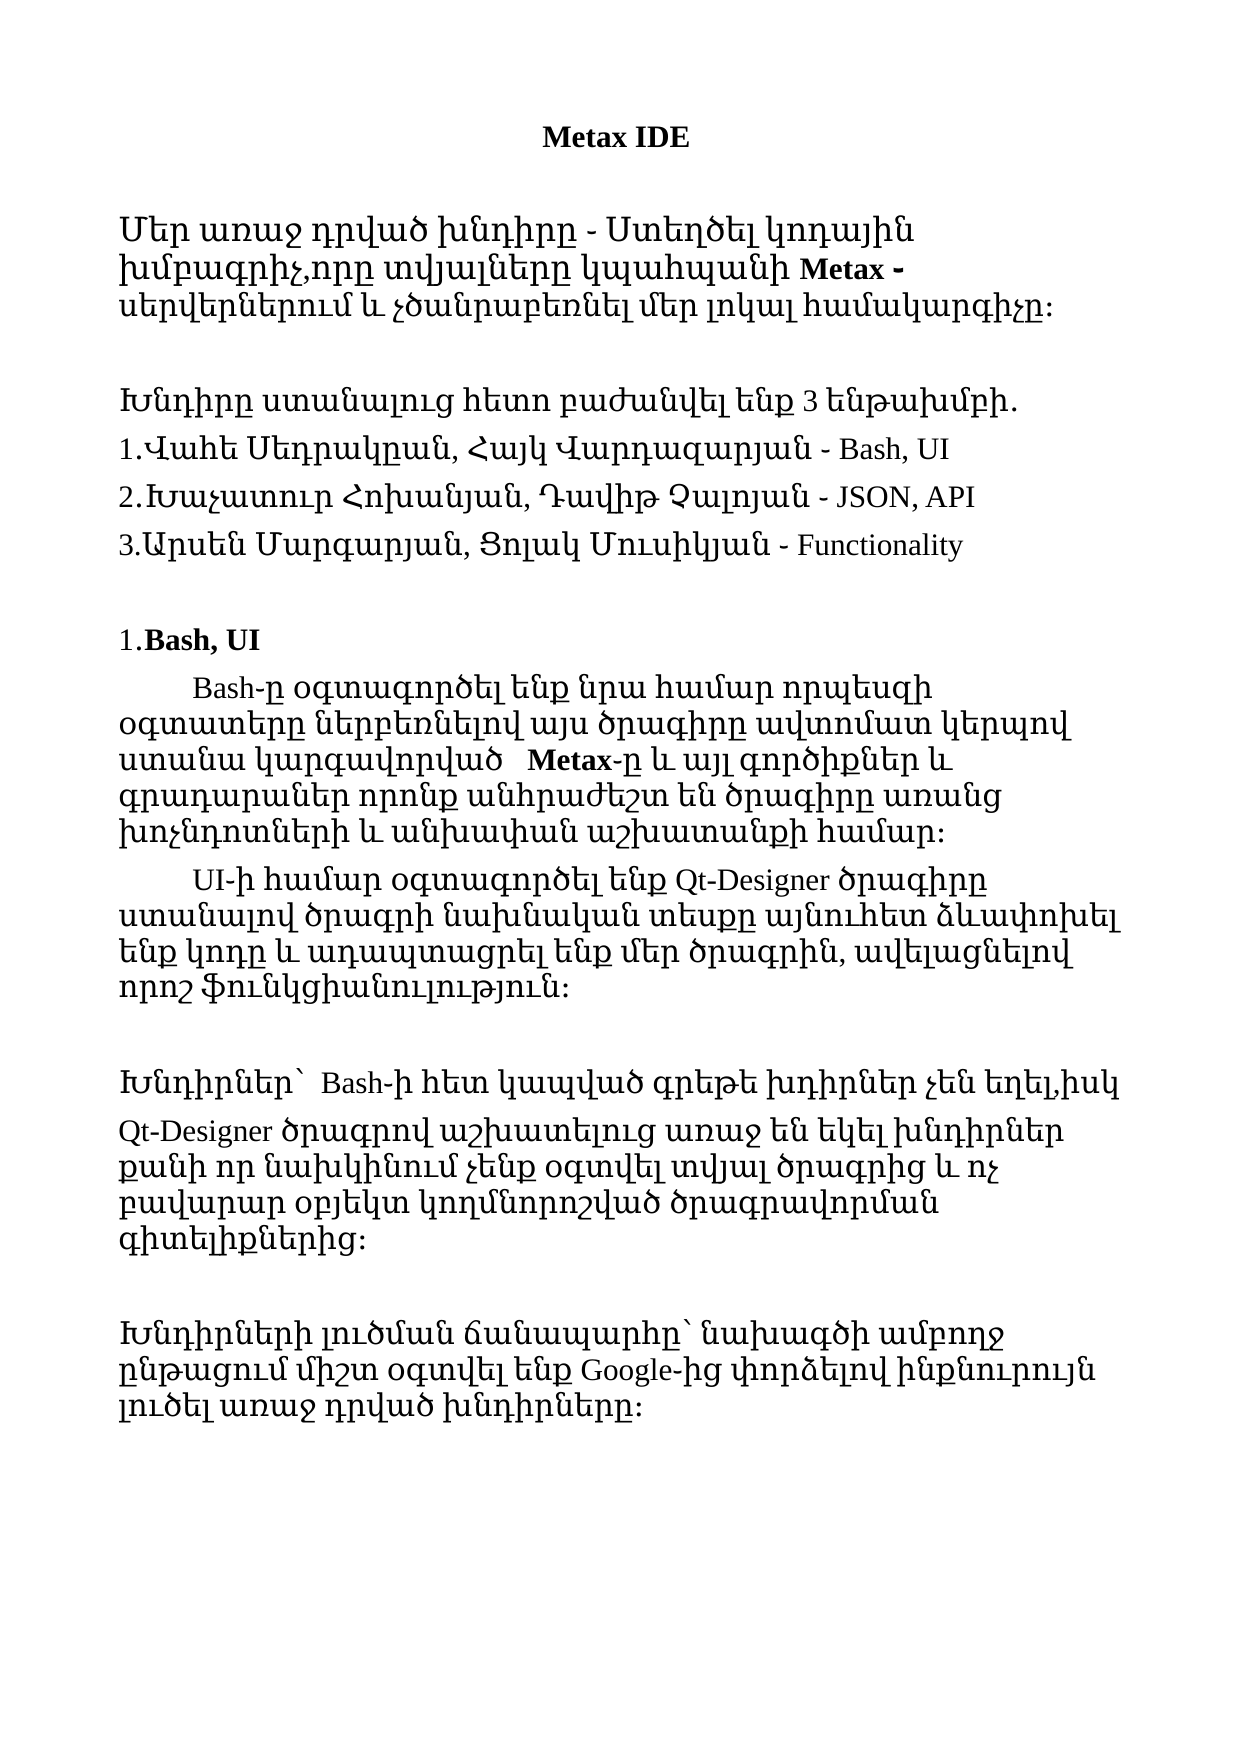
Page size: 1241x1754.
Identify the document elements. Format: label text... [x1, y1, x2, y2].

text 2․Խաչատուր Հոխանյան, Դավիթ Չալոյան ֊ JSON, API [118, 478, 1122, 514]
text 1․Bash, UI [118, 622, 1122, 657]
text Bash֊ը օգտագործել ենք նրա համար որպեսզի օգտատերը ներբեռնելով այս ծրագիրը ավտոմատ կերպով ստանա կարգավորված Metax֊ը և այլ գործիքներ և գրադարաներ որոնք անհրաժեշտ են ծրագիրը առանց խոչնդոտների և անխափան աշխատանքի համար։ [118, 669, 1122, 849]
text UI֊ի համար օգտագործել ենք Qt-Designer ծրագիրը ստանալով ծրագրի նախնական տեսքը այնուհետ ձևափոխել ենք կոդը և ադապտացրել ենք մեր ծրագրին, ավելացնելով որոշ ֆունկցիանուլություն։ [118, 861, 1122, 1005]
text Metax IDE [118, 118, 1122, 154]
text Խնդիրների լուծման ճանապարհը՝ նախագծի ամբողջ ընթացում միշտ օգտվել ենք Google֊ից փորձելով ինքնուրույն լուծել առաջ դրված խնդիրները։ [118, 1316, 1122, 1423]
text Qt-Designer ծրագրով աշխատելուց առաջ են եկել խնդիրներ քանի որ նախկինում չենք օգտվել տվյալ ծրագրից և ոչ բավարար օբյեկտ կողմնորոշված ծրագրավորման գիտելիքներից։ [118, 1112, 1122, 1256]
text Մեր առաջ դրված խնդիրը ֊ Ստեղծել կոդային խմբագրիչ,որը տվյալները կպահպանի Metax ֊ սերվերներում և չծանրաբեռնել մեր լոկալ համակարգիչը։ [118, 210, 1122, 323]
text Խնդիրը ստանալուց հետո բաժանվել ենք 3 ենթախմբի․ [118, 382, 1122, 418]
text 1․Վահե Սեդրակըան, Հայկ Վարդազարյան ֊ Bash, UI [118, 430, 1122, 466]
text 3.Արսեն Մարգարյան, Ցոլակ Մուսիկյան ֊ Functionality [118, 526, 1122, 562]
text Խնդիրներ՝ Bash֊ի հետ կապված գրեթե խդիրներ չեն եղել,իսկ [118, 1064, 1122, 1100]
